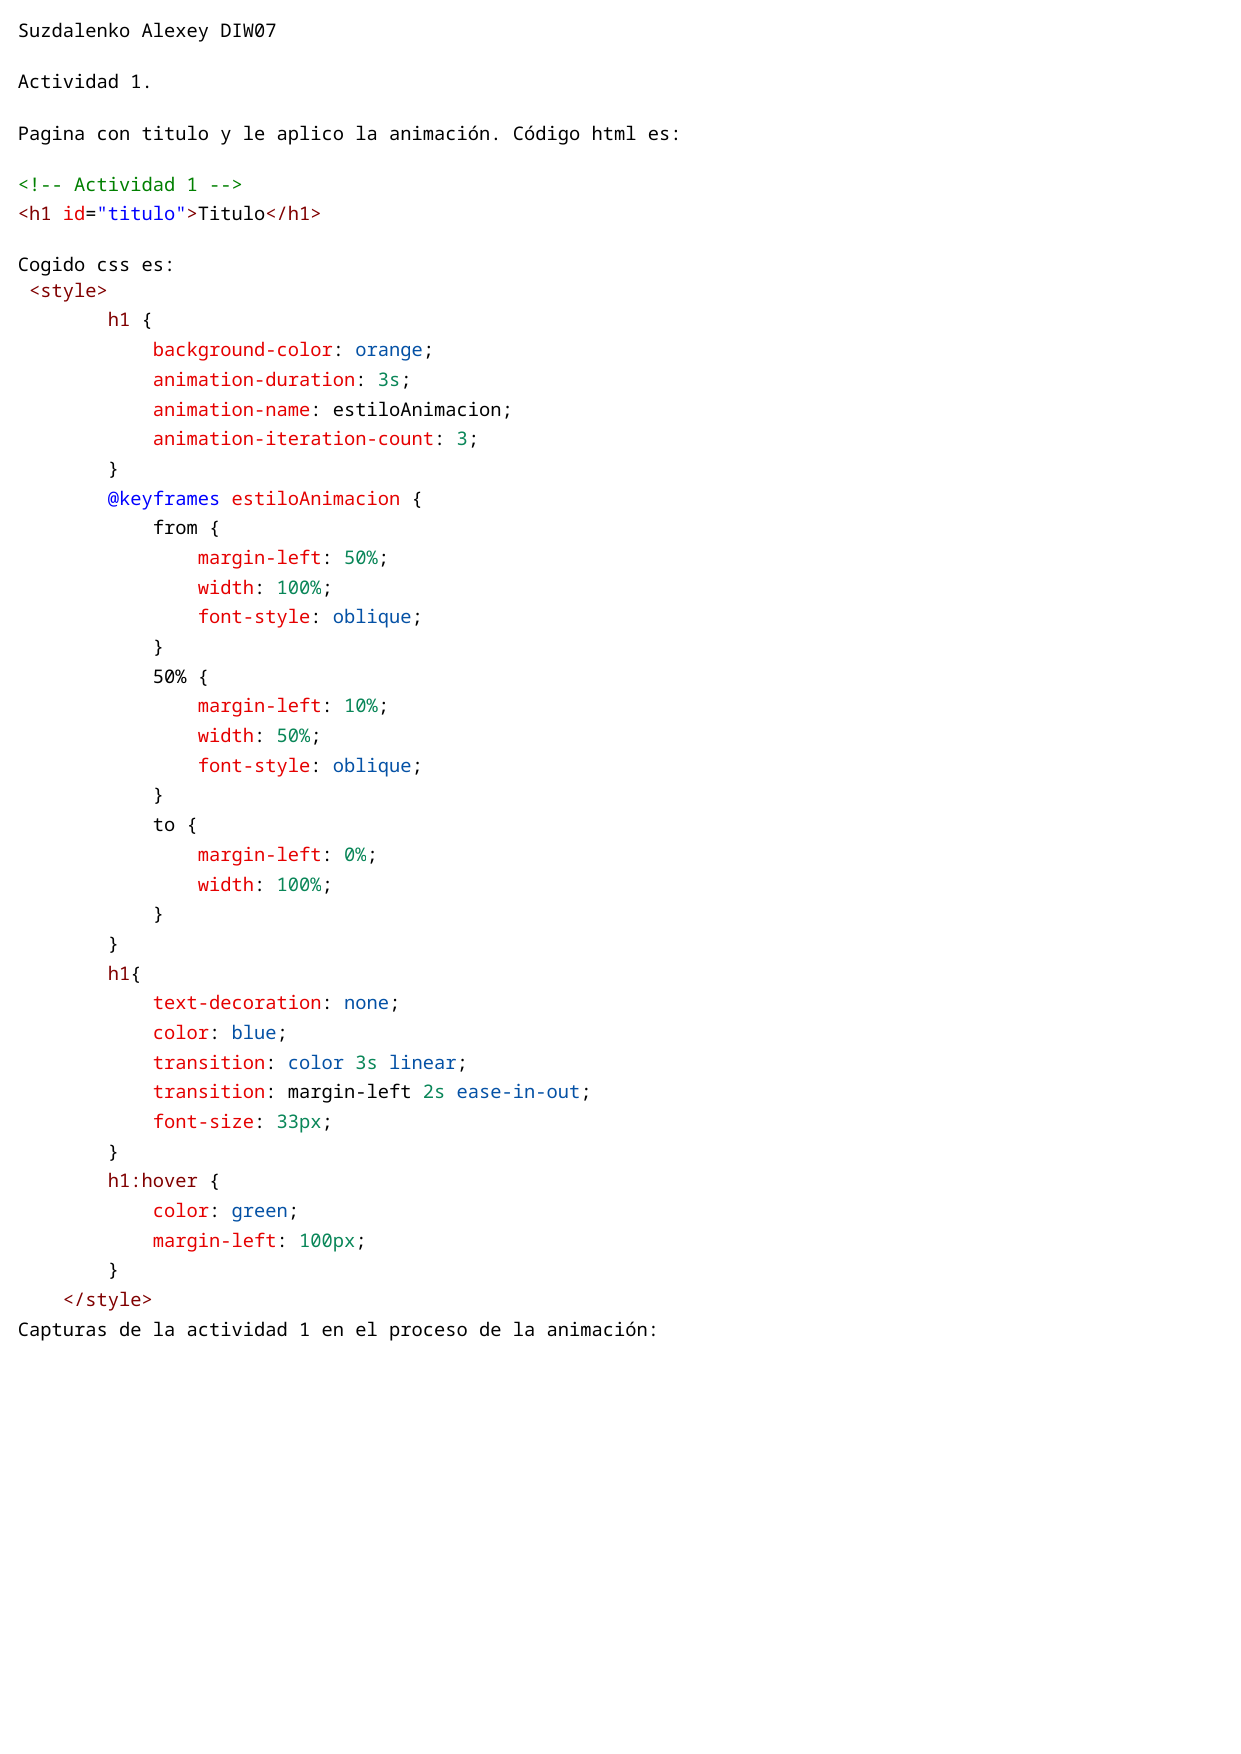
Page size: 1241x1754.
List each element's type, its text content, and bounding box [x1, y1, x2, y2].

text } [18, 778, 1222, 807]
text h1{ [18, 956, 1222, 985]
text width: 100%; [18, 570, 1222, 599]
text transition: color 3s linear; [18, 1045, 1222, 1074]
text </style> [18, 1282, 1222, 1312]
text margin-left: 10%; [18, 688, 1222, 718]
text font-style: oblique; [18, 748, 1222, 778]
text Suzdalenko Alexey DIW07 [18, 18, 1222, 43]
text Capturas de la actividad 1 en el proceso de la animación: [18, 1312, 1222, 1342]
text width: 100%; [18, 867, 1222, 896]
text <!-- Actividad 1 --> [18, 171, 1222, 196]
text Actividad 1. [18, 69, 1222, 94]
text animation-iteration-count: 3; [18, 421, 1222, 451]
text } [18, 926, 1222, 956]
text } [18, 1253, 1222, 1282]
text background-color: orange; [18, 332, 1222, 362]
text to { [18, 807, 1222, 837]
text text-decoration: none; [18, 985, 1222, 1015]
text } [18, 1134, 1222, 1163]
text h1 { [18, 303, 1222, 332]
text transition: margin-left 2s ease-in-out; [18, 1074, 1222, 1104]
text @keyframes estiloAnimacion { [18, 481, 1222, 510]
text } [18, 896, 1222, 926]
text margin-left: 100px; [18, 1223, 1222, 1253]
text <h1 id="titulo">Titulo</h1> [18, 196, 1222, 226]
text } [18, 629, 1222, 659]
text 50% { [18, 659, 1222, 688]
text h1:hover { [18, 1163, 1222, 1193]
text Cogido css es: [18, 252, 1222, 277]
text color: blue; [18, 1015, 1222, 1045]
text width: 50%; [18, 718, 1222, 748]
text from { [18, 510, 1222, 540]
text animation-name: estiloAnimacion; [18, 392, 1222, 421]
text color: green; [18, 1193, 1222, 1223]
text animation-duration: 3s; [18, 362, 1222, 392]
text font-size: 33px; [18, 1104, 1222, 1134]
text } [18, 451, 1222, 481]
text font-style: oblique; [18, 599, 1222, 629]
text margin-left: 0%; [18, 837, 1222, 867]
text <style> [18, 277, 1222, 303]
text Pagina con titulo y le aplico la animación. Código html es: [18, 120, 1222, 145]
text margin-left: 50%; [18, 540, 1222, 570]
